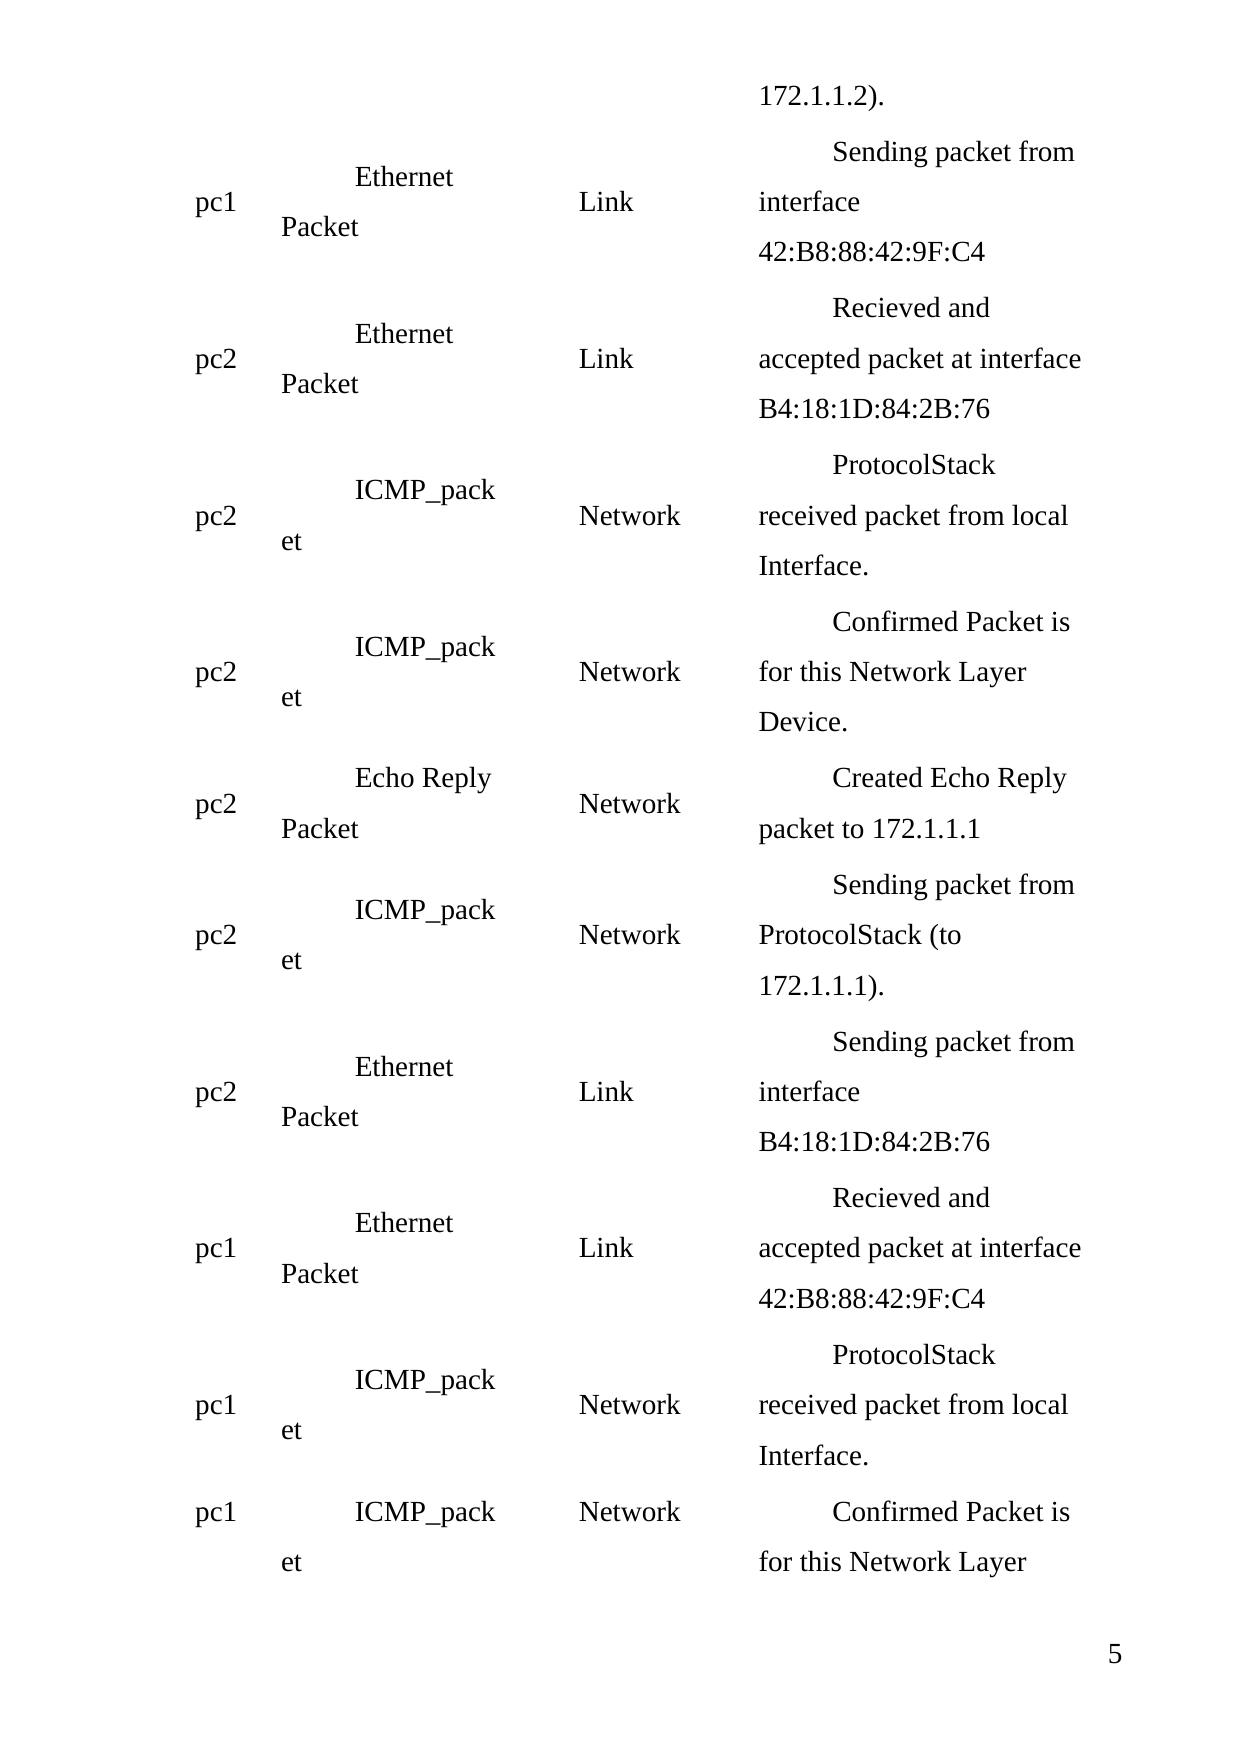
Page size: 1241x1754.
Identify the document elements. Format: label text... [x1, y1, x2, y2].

table_cell ICMP_packet [278, 1334, 502, 1491]
table_cell ICMP_packet [278, 601, 502, 758]
table_cell Network [502, 601, 755, 758]
table_cell Network [502, 444, 755, 601]
table_cell Recieved and accepted packet at interface B4:18:1D:84:2B:76 [755, 288, 1093, 444]
table_cell Link [502, 288, 755, 444]
table_cell Ethernet Packet [278, 1021, 502, 1177]
table_cell ICMP_packet [278, 864, 502, 1021]
table_cell Network [502, 758, 755, 864]
table_cell pc2 [118, 864, 278, 1021]
table_cell 172.1.1.2). [755, 75, 1093, 131]
table_cell pc2 [118, 601, 278, 758]
table_cell Link [502, 1021, 755, 1177]
table_cell Confirmed Packet is for this Network Layer [755, 1491, 1093, 1597]
table_cell Sending packet from ProtocolStack (to 172.1.1.1). [755, 864, 1093, 1021]
table_cell Ethernet Packet [278, 131, 502, 288]
table_cell Sending packet from interface B4:18:1D:84:2B:76 [755, 1021, 1093, 1177]
table_cell Echo Reply Packet [278, 758, 502, 864]
table_cell Recieved and accepted packet at interface 42:B8:88:42:9F:C4 [755, 1178, 1093, 1334]
table_cell ProtocolStack received packet from local Interface. [755, 1334, 1093, 1491]
table_cell Network [502, 1491, 755, 1597]
table_cell Link [502, 131, 755, 288]
table_cell Created Echo Reply packet to 172.1.1.1 [755, 758, 1093, 864]
table_cell pc2 [118, 1021, 278, 1177]
table_cell Ethernet Packet [278, 1178, 502, 1334]
table_cell Network [502, 1334, 755, 1491]
table_cell Network [502, 864, 755, 1021]
table_cell Confirmed Packet is for this Network Layer Device. [755, 601, 1093, 758]
table_cell ProtocolStack received packet from local Interface. [755, 444, 1093, 601]
table_cell pc1 [118, 1334, 278, 1491]
table_cell Link [502, 1178, 755, 1334]
table_cell Ethernet Packet [278, 288, 502, 444]
table_cell pc1 [118, 1491, 278, 1597]
table_cell pc2 [118, 758, 278, 864]
table_cell [278, 75, 502, 131]
table_cell ICMP_packet [278, 1491, 502, 1597]
table_cell pc1 [118, 131, 278, 288]
table_cell pc2 [118, 288, 278, 444]
table_cell pc1 [118, 1178, 278, 1334]
table_cell [502, 75, 755, 131]
table_cell pc2 [118, 444, 278, 601]
table_cell [118, 75, 278, 131]
table_cell Sending packet from interface 42:B8:88:42:9F:C4 [755, 131, 1093, 288]
table_cell ICMP_packet [278, 444, 502, 601]
